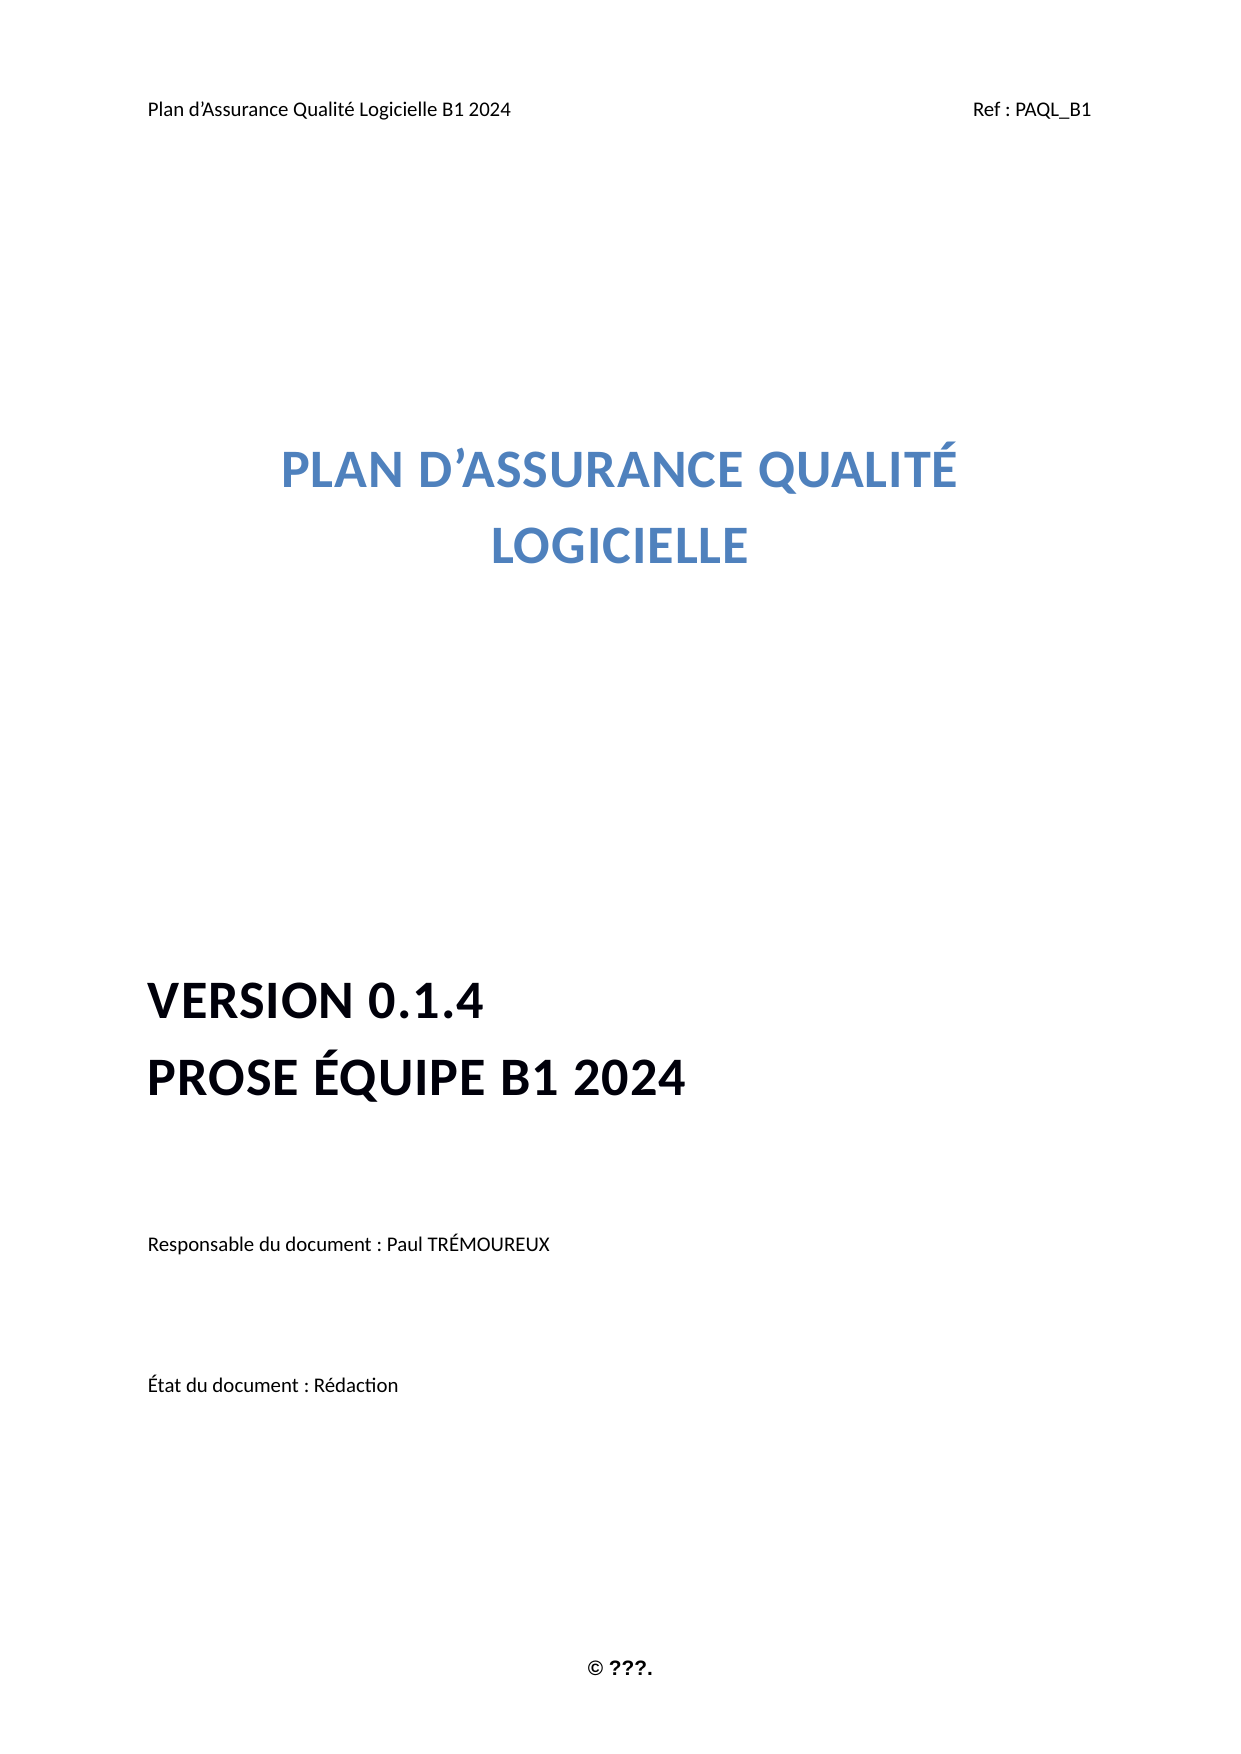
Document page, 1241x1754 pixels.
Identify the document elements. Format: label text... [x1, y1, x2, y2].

text Version 0.1.4 PROSE Équipe B1 2024 [148, 966, 1093, 1108]
text État du document : Rédaction [148, 1373, 1093, 1398]
text Plan d’assurance Qualité Logicielle [148, 435, 1093, 577]
text Responsable du document : Paul TRÉMOUREUX [148, 1231, 1093, 1256]
